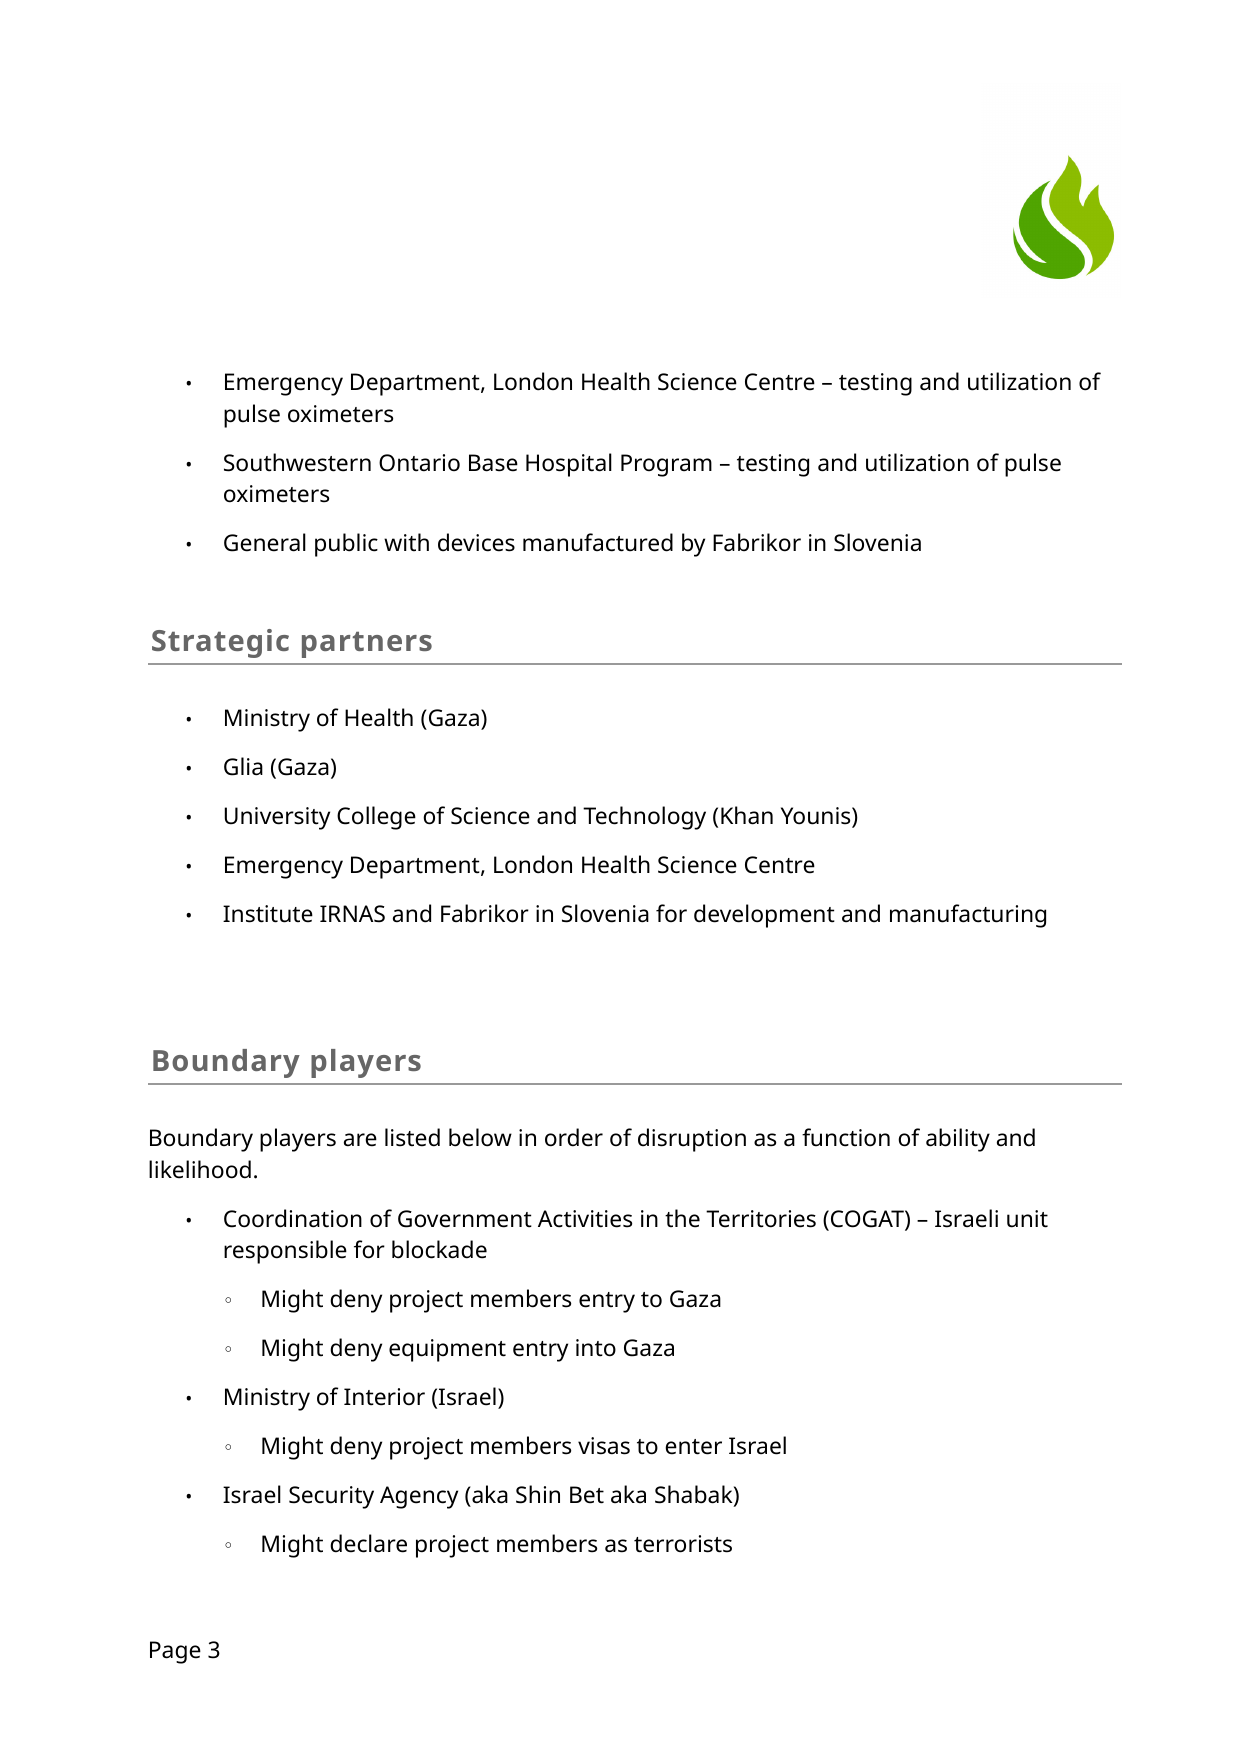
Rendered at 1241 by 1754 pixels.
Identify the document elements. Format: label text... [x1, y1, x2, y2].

list Coordination of Government Activities in the Territories (COGAT) – Israeli unit responsible for blockade [185, 1203, 1122, 1265]
list Might deny project members visas to enter Israel [223, 1430, 1122, 1461]
list Southwestern Ontario Base Hospital Program – testing and utilization of pulse oximeters [185, 447, 1122, 509]
subtitle Strategic partners [148, 617, 1122, 663]
list Might deny equipment entry into Gaza [223, 1332, 1122, 1363]
list General public with devices manufactured by Fabrikor in Slovenia [185, 527, 1122, 558]
list Might deny project members entry to Gaza [223, 1283, 1122, 1314]
list University College of Science and Technology (Khan Younis) [185, 800, 1122, 831]
list Ministry of Interior (Israel) [185, 1381, 1122, 1412]
list Institute IRNAS and Fabrikor in Slovenia for development and manufacturing [185, 898, 1122, 929]
list Emergency Department, London Health Science Centre – testing and utilization of pulse oximeters [185, 366, 1122, 429]
picture [981, 83, 1026, 298]
list Ministry of Health (Gaza) [185, 702, 1122, 733]
list Might declare project members as terrorists [223, 1528, 1122, 1559]
text Boundary players are listed below in order of disruption as a function of ability and likelihood. [148, 1122, 1122, 1185]
list Glia (Gaza) [185, 751, 1122, 782]
list Emergency Department, London Health Science Centre [185, 849, 1122, 880]
subtitle Boundary players [148, 1037, 1122, 1083]
list Israel Security Agency (aka Shin Bet aka Shabak) [185, 1479, 1122, 1510]
